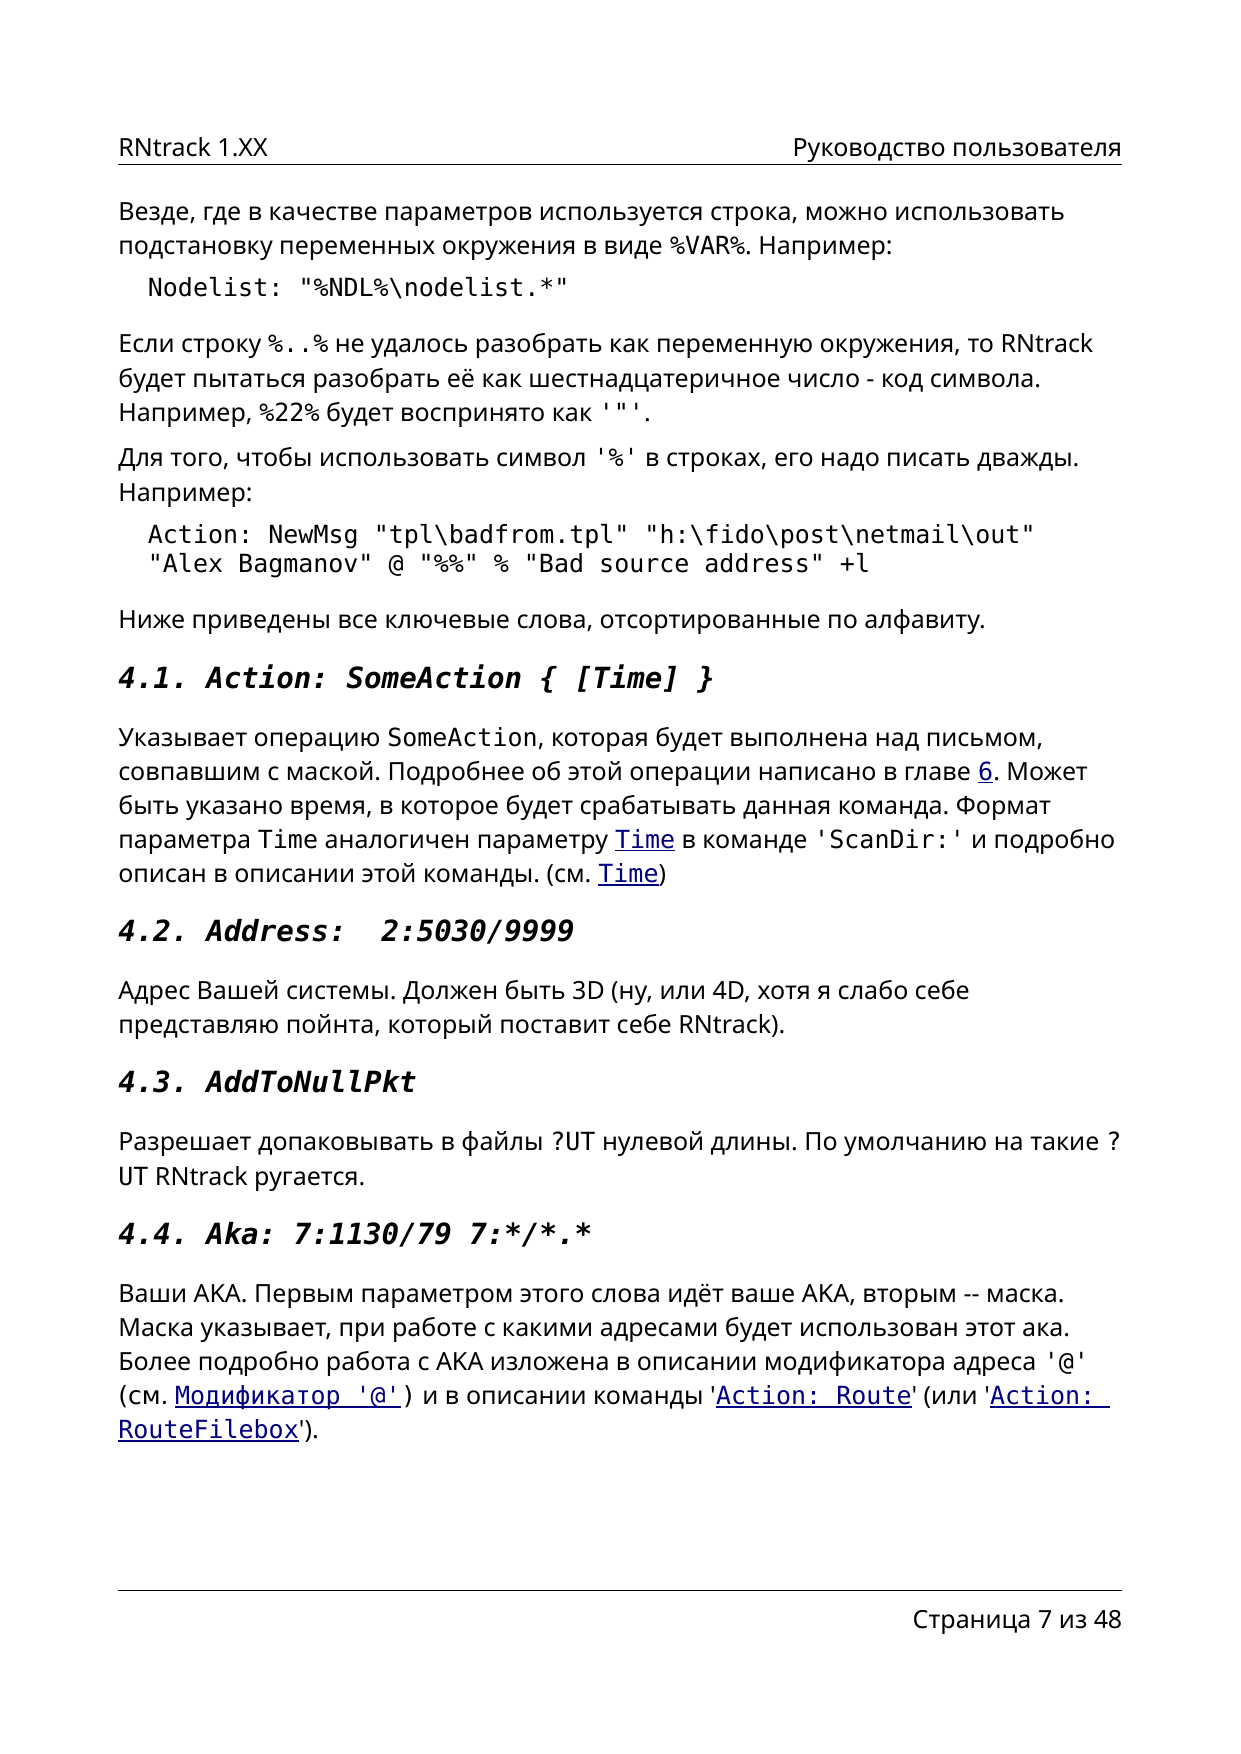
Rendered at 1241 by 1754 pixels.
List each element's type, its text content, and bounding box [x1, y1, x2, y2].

text Если строку %..% не удалось разобрать как переменную окружения, то RNtrack будет пытаться разобрать её как шестнадцатеричное число - код символа. Например, %22% будет воспринято как '"'. [118, 326, 1122, 428]
text Ниже приведены все ключевые слова, отсортированные по алфавиту. [118, 602, 1122, 636]
subtitle Address: 2:5030/9999 [118, 914, 1122, 948]
text Адрес Вашей системы. Должен быть 3D (ну, или 4D, хотя я слабо себе представляю пойнта, который поставит себе RNtrack). [118, 973, 1122, 1041]
text Для того, чтобы использовать символ '%' в строках, его надо писать дважды. Например: [118, 440, 1122, 508]
text Ваши AKA. Первым параметром этого слова идёт ваше AKA, вторым -- маска. Маска указывает, при работе с какими адресами будет использован этот ака. Более подробно работа с AKA изложена в описании модификатора адреса '@' (см. Модификатор '@') и в описании команды 'Action: Route' (или 'Action: RouteFilebox'). [118, 1275, 1122, 1446]
subtitle Aka: 7:1130/79 7:*/*.* [118, 1217, 1122, 1251]
text Nodelist: "%NDL%\nodelist.*" [148, 273, 1063, 303]
subtitle Action: SomeAction { [Time] } [118, 661, 1122, 695]
text Action: NewMsg "tpl\badfrom.tpl" "h:\fido\post\netmail\out" "Alex Bagmanov" @ "%%" % "Bad source address" +l [148, 520, 1063, 578]
text Указывает операцию SomeAction, которая будет выполнена над письмом, совпавшим с маской. Подробнее об этой операции написано в главе 6. Может быть указано время, в которое будет срабатывать данная команда. Формат параметра Time аналогичен параметру Time в команде 'ScanDir:' и подробно описан в описании этой команды. (см. Time) [118, 719, 1122, 889]
text Разрешает допаковывать в файлы ?UT нулевой длины. По умолчанию на такие ?UT RNtrack ругается. [118, 1124, 1122, 1192]
subtitle AddToNullPkt [118, 1066, 1122, 1100]
text Везде, где в качестве параметров используется строка, можно использовать подстановку переменных окружения в виде %VAR%. Например: [118, 193, 1122, 262]
